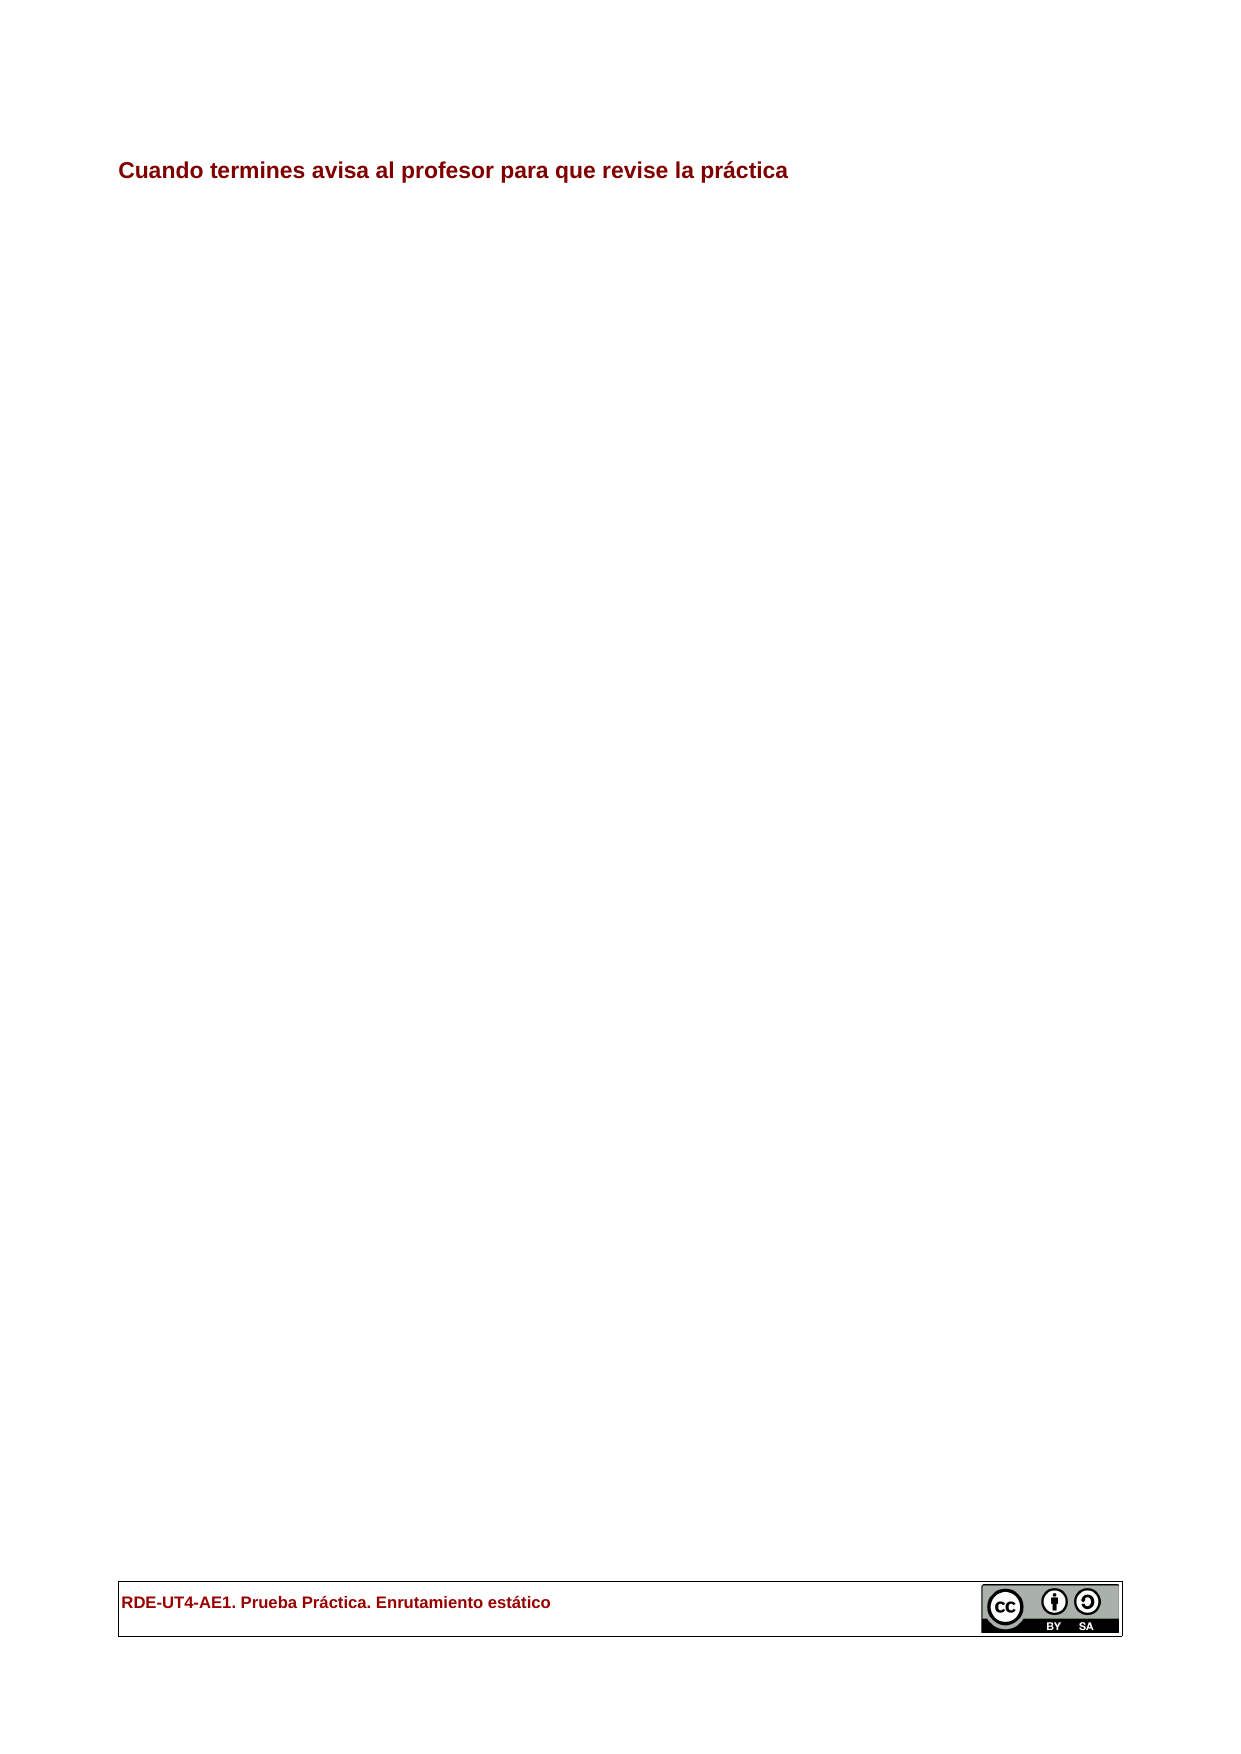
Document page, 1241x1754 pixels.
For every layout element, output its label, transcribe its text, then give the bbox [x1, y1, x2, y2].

text Cuando termines avisa al profesor para que revise la práctica [118, 157, 1122, 183]
picture [981, 1584, 1119, 1633]
